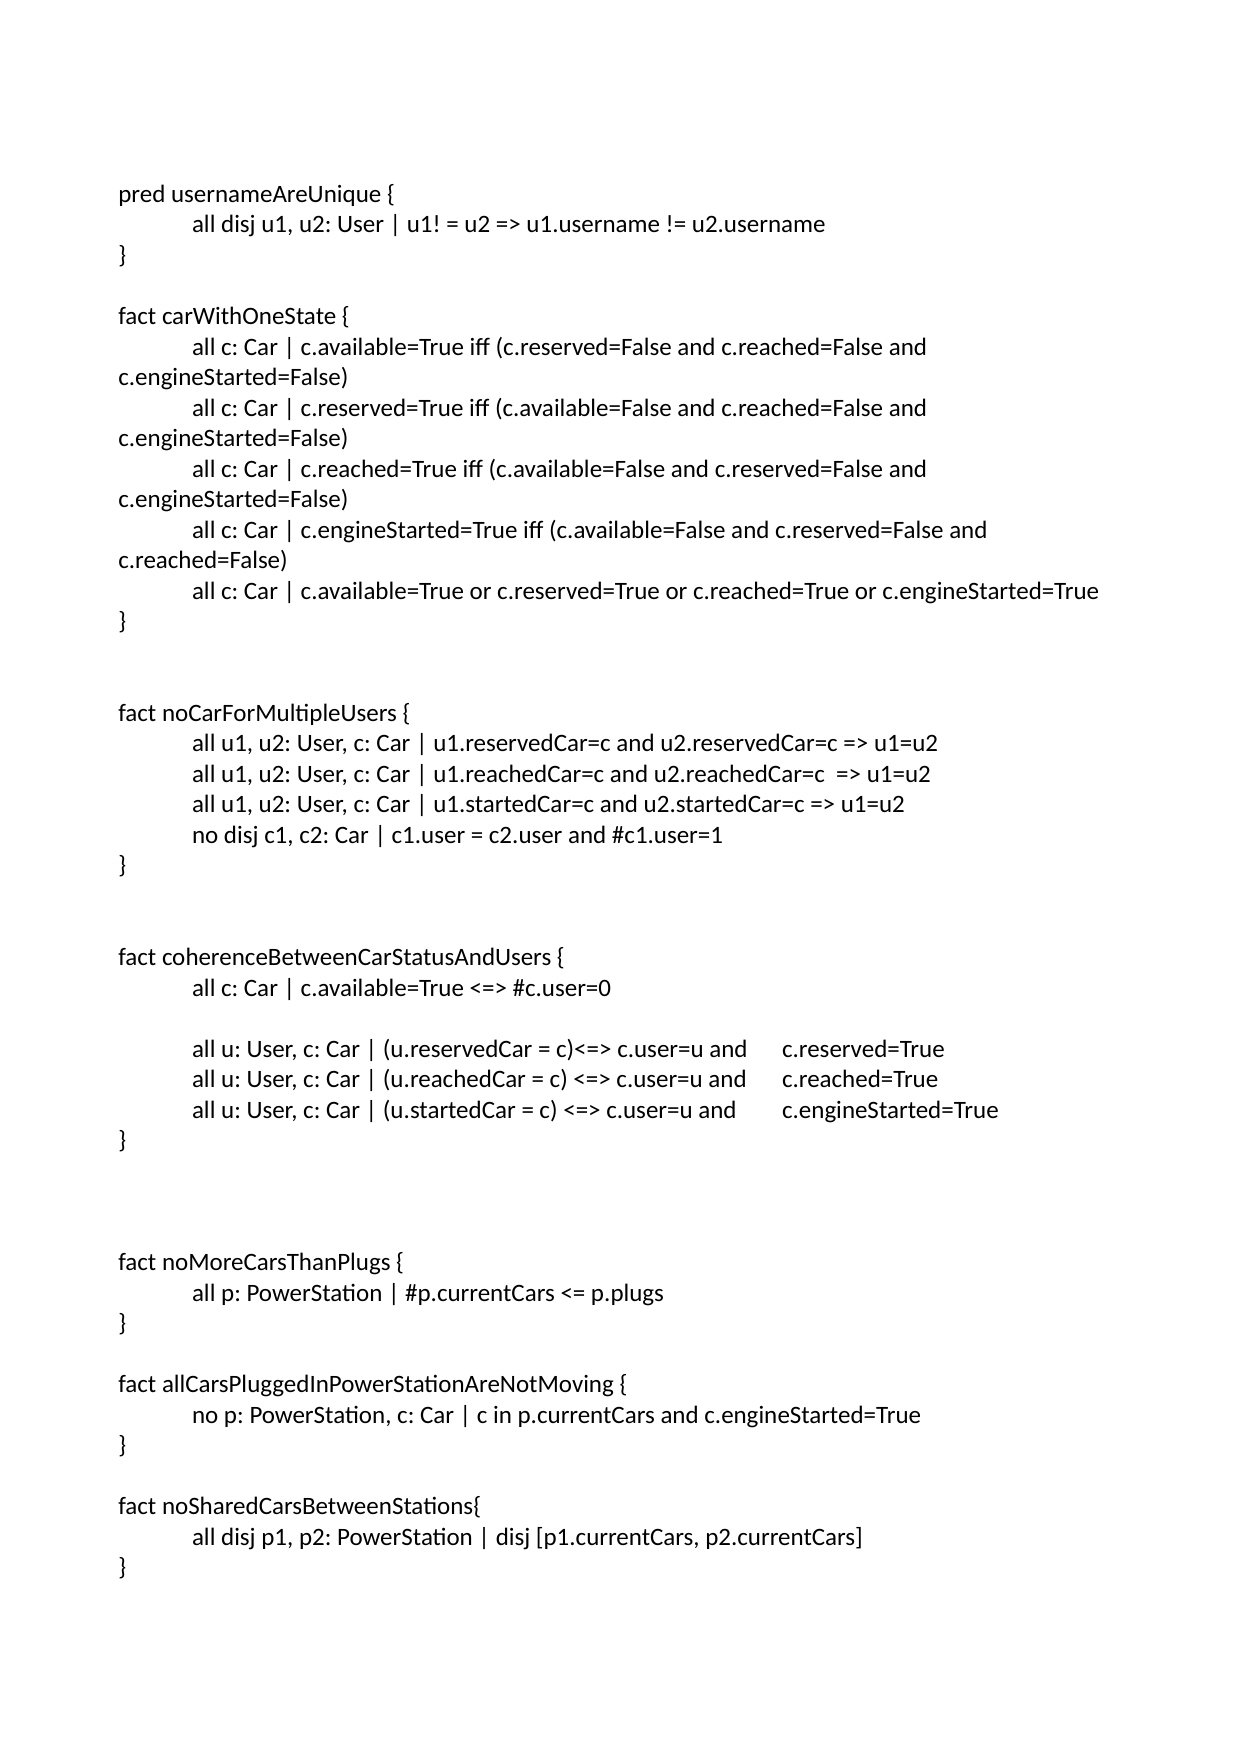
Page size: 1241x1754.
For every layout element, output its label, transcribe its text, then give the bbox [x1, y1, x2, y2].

text all u: User, c: Car | (u.startedCar = c) <=> c.user=u and c.engineStarted=True [118, 1094, 1122, 1124]
text no disj c1, c2: Car | c1.user = c2.user and #c1.user=1 [118, 819, 1122, 849]
text } [118, 239, 1122, 270]
text } [118, 1124, 1122, 1155]
text all c: Car | c.available=True iff (c.reserved=False and c.reached=False and c.engineStarted=False) [118, 331, 1122, 392]
text all u: User, c: Car | (u.reservedCar = c)<=> c.user=u and c.reserved=True [118, 1033, 1122, 1063]
text fact coherenceBetweenCarStatusAndUsers { [118, 941, 1122, 972]
text fact noSharedCarsBetweenStations{ [118, 1491, 1122, 1521]
text all disj u1, u2: User | u1! = u2 => u1.username != u2.username [118, 209, 1122, 239]
text all u1, u2: User, c: Car | u1.reachedCar=c and u2.reachedCar=c => u1=u2 [118, 758, 1122, 788]
text pred usernameAreUnique { [118, 178, 1122, 209]
text fact carWithOneState { [118, 300, 1122, 331]
text } [118, 849, 1122, 880]
text fact allCarsPluggedInPowerStationAreNotMoving { [118, 1368, 1122, 1399]
text all disj p1, p2: PowerStation | disj [p1.currentCars, p2.currentCars] [118, 1521, 1122, 1552]
text all c: Car | c.reached=True iff (c.available=False and c.reserved=False and c.engineStarted=False) [118, 453, 1122, 514]
text no p: PowerStation, c: Car | c in p.currentCars and c.engineStarted=True [118, 1399, 1122, 1429]
text all c: Car | c.engineStarted=True iff (c.available=False and c.reserved=False and c.reached=False) [118, 514, 1122, 575]
text all c: Car | c.available=True or c.reserved=True or c.reached=True or c.engineStarted=True [118, 575, 1122, 605]
text all c: Car | c.reserved=True iff (c.available=False and c.reached=False and c.engineStarted=False) [118, 392, 1122, 453]
text } [118, 1429, 1122, 1460]
text all p: PowerStation | #p.currentCars <= p.plugs [118, 1277, 1122, 1307]
text all u1, u2: User, c: Car | u1.reservedCar=c and u2.reservedCar=c => u1=u2 [118, 727, 1122, 758]
text all u1, u2: User, c: Car | u1.startedCar=c and u2.startedCar=c => u1=u2 [118, 788, 1122, 819]
text } [118, 1307, 1122, 1338]
text fact noMoreCarsThanPlugs { [118, 1246, 1122, 1277]
text fact noCarForMultipleUsers { [118, 697, 1122, 727]
text all c: Car | c.available=True <=> #c.user=0 [118, 972, 1122, 1002]
text all u: User, c: Car | (u.reachedCar = c) <=> c.user=u and c.reached=True [118, 1063, 1122, 1094]
text } [118, 605, 1122, 636]
text } [118, 1552, 1122, 1582]
